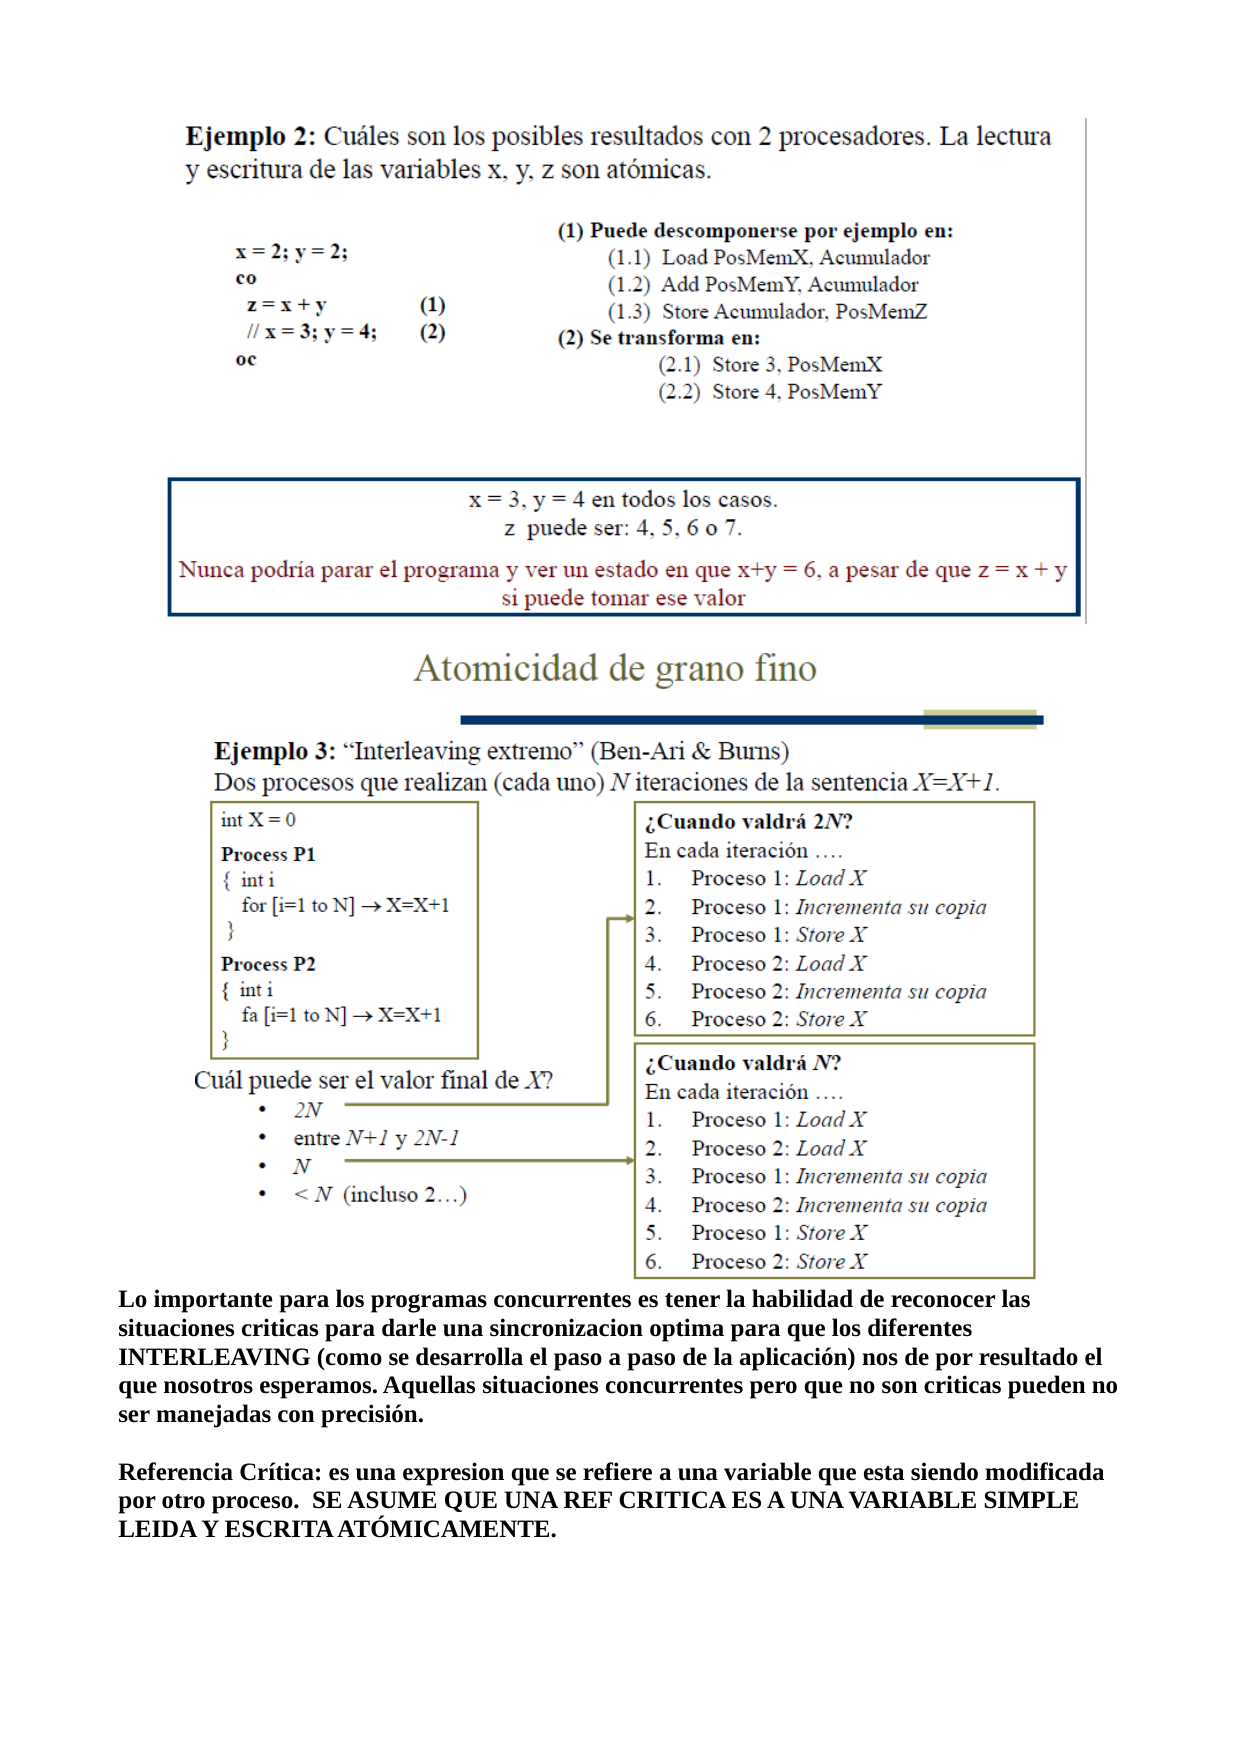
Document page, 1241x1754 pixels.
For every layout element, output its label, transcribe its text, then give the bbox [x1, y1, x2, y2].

picture [153, 118, 1087, 624]
text Referencia Crítica: es una expresion que se refiere a una variable que esta siendo modificada por otro proceso. SE ASUME QUE UNA REF CRITICA ES A UNA VARIABLE SIMPLE LEIDA Y ESCRITA ATÓMICAMENTE. [118, 1457, 1122, 1543]
picture [194, 652, 1046, 1285]
text Lo importante para los programas concurrentes es tener la habilidad de reconocer las situaciones criticas para darle una sincronizacion optima para que los diferentes INTERLEAVING (como se desarrolla el paso a paso de la aplicación) nos de por resultado el que nosotros esperamos. Aquellas situaciones concurrentes pero que no son criticas pueden no ser manejadas con precisión. [118, 652, 1122, 1428]
